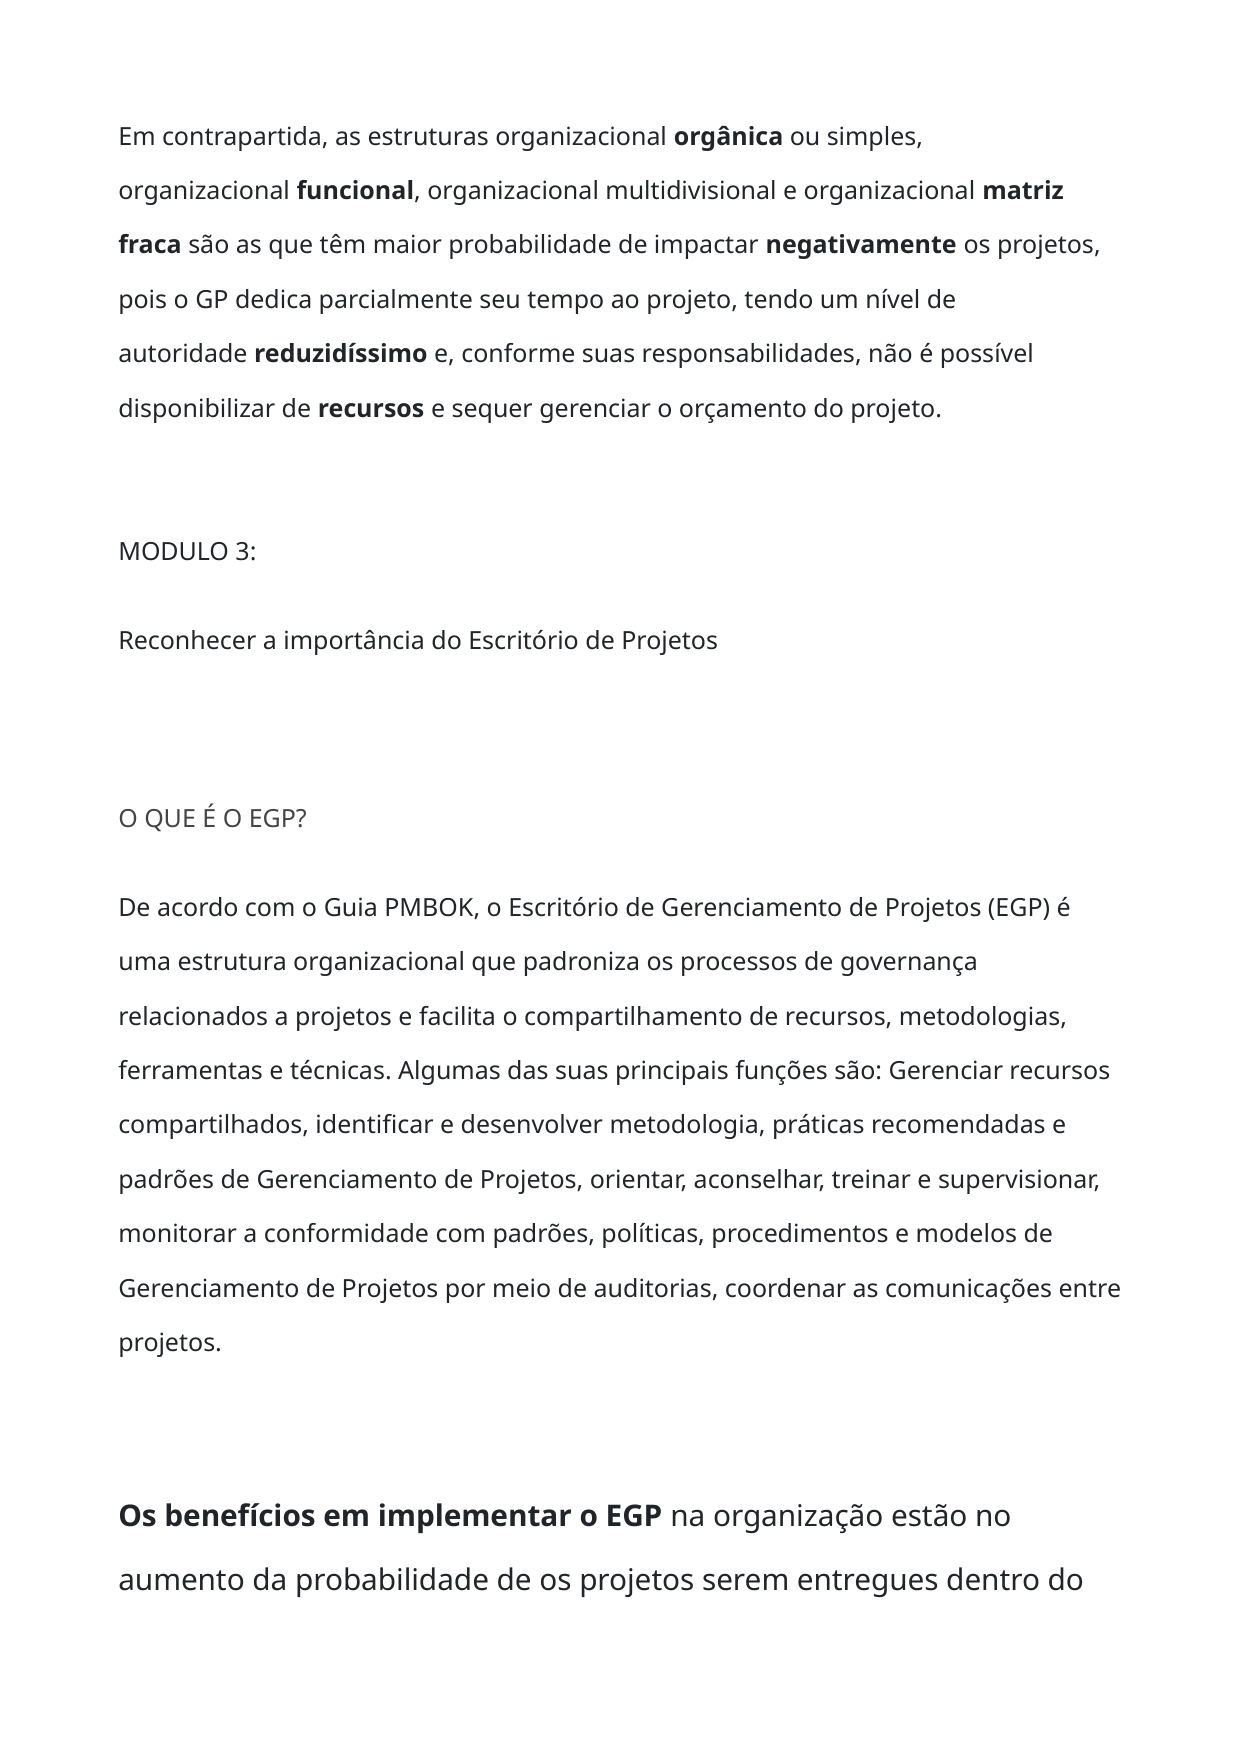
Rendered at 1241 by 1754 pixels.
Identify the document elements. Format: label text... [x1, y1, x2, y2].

text Reconhecer a importância do Escritório de Projetos [118, 623, 1122, 657]
text Os benefícios em implementar o EGP na organização estão no aumento da probabilidade de os projetos serem entregues dentro do [118, 1494, 1122, 1599]
subtitle O QUE É O EGP? [118, 800, 1122, 834]
text Em contrapartida, as estruturas organizacional orgânica ou simples, organizacional funcional, organizacional multidivisional e organizacional matriz fraca são as que têm maior probabilidade de impactar negativamente os projetos, pois o GP dedica parcialmente seu tempo ao projeto, tendo um nível de autoridade reduzidíssimo e, conforme suas responsabilidades, não é possível disponibilizar de recursos e sequer gerenciar o orçamento do projeto. [118, 118, 1122, 424]
text MODULO 3: [118, 534, 1122, 568]
text De acordo com o Guia PMBOK, o Escritório de Gerenciamento de Projetos (EGP) é uma estrutura organizacional que padroniza os processos de governança relacionados a projetos e facilita o compartilhamento de recursos, metodologias, ferramentas e técnicas. Algumas das suas principais funções são: Gerenciar recursos compartilhados, identificar e desenvolver metodologia, práticas recomendadas e padrões de Gerenciamento de Projetos, orientar, aconselhar, treinar e supervisionar, monitorar a conformidade com padrões, políticas, procedimentos e modelos de Gerenciamento de Projetos por meio de auditorias, coordenar as comunicações entre projetos. [118, 889, 1122, 1359]
